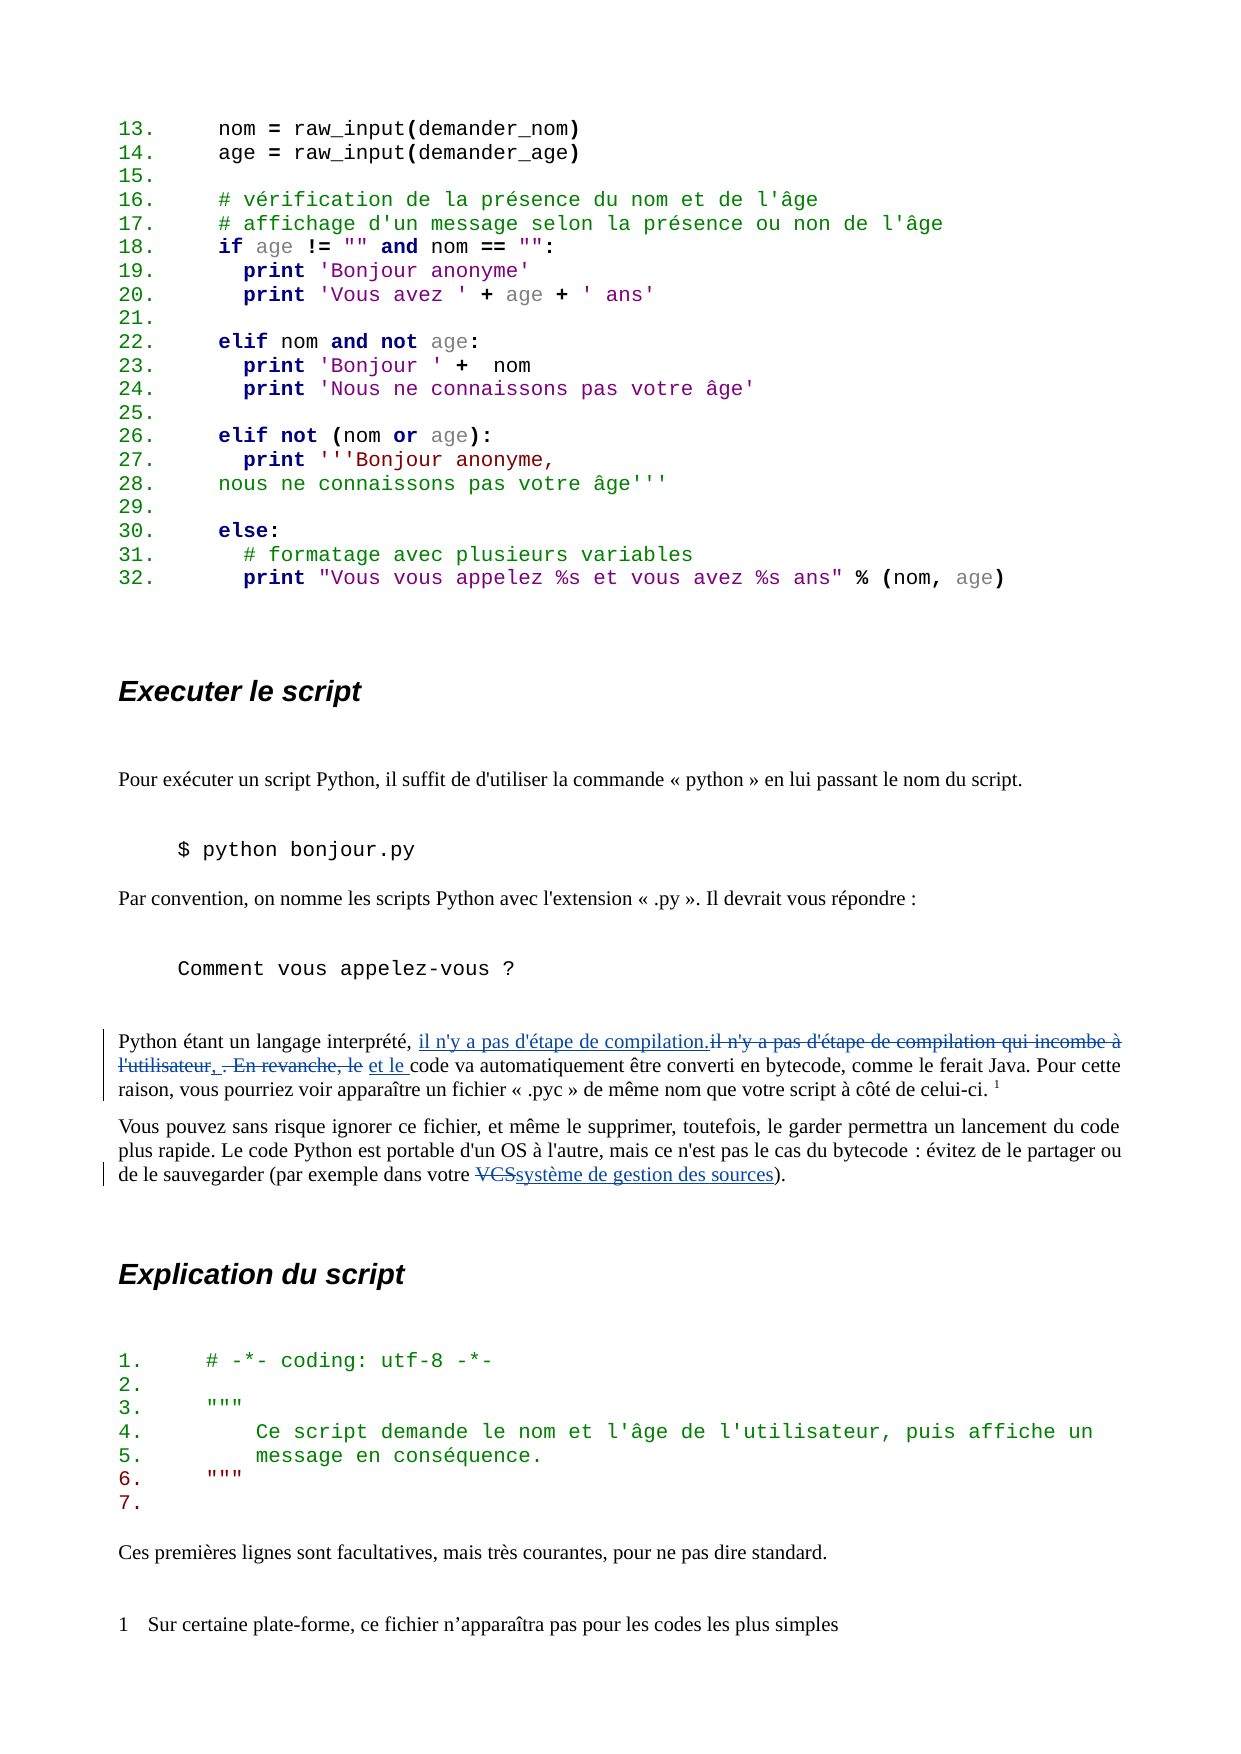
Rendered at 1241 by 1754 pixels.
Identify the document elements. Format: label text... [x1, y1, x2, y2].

list print '''Bonjour anonyme, [118, 449, 1122, 473]
list print "Vous vous appelez %s et vous avez %s ans" % (nom, age) [118, 567, 1122, 591]
text Pour exécuter un script Python, il suffit de d'utiliser la commande « python » en lui passant le nom du script. [118, 767, 1122, 791]
list # vérification de la présence du nom et de l'âge [118, 189, 1122, 213]
text Ces premières lignes sont facultatives, mais très courantes, pour ne pas dire standard. [118, 1539, 1122, 1564]
text Sur certaine plate-forme, ce fichier n’apparaîtra pas pour les codes les plus simples [118, 1612, 1122, 1636]
list elif not (nom or age): [118, 426, 1122, 449]
list elif nom and not age: [118, 331, 1122, 354]
list if age != "" and nom == "": [118, 236, 1122, 260]
list Ce script demande le nom et l'âge de l'utilisateur, puis affiche un [118, 1421, 1122, 1444]
list nous ne connaissons pas votre âge''' [118, 473, 1122, 496]
text Par convention, on nomme les scripts Python avec l'extension « .py ». Il devrait vous répondre : [118, 886, 1122, 910]
subtitle Executer le script [118, 674, 1122, 708]
list """ [118, 1468, 1122, 1492]
list else: [118, 520, 1122, 544]
list nom = raw_input(demander_nom) [118, 118, 1122, 142]
list print 'Vous avez ' + age + ' ans' [118, 284, 1122, 307]
list print 'Bonjour anonyme' [118, 260, 1122, 284]
list # -*- coding: utf-8 -*- [118, 1350, 1122, 1374]
text Comment vous appelez-vous ? [177, 958, 1122, 981]
text Vous pouvez sans risque ignorer ce fichier, et même le supprimer, toutefois, le garder permettra un lancement du code plus rapide. Le code Python est portable d'un OS à l'autre, mais ce n'est pas le cas du bytecode : évitez de le partager ou de le sauvegarder (par exemple dans votre système de gestion des sources). [118, 1114, 1122, 1186]
text $ python bonjour.py [177, 838, 1122, 862]
text Python étant un langage interprété, il n'y a pas d'étape de compilation., et le code va automatiquement être converti en bytecode, comme le ferait Java. Pour cette raison, vous pourriez voir apparaître un fichier « .pyc » de même nom que votre script à côté de celui-ci. [118, 1029, 1122, 1101]
list """ [118, 1397, 1122, 1421]
list print 'Bonjour ' + nom [118, 354, 1122, 378]
list # formatage avec plusieurs variables [118, 544, 1122, 567]
subtitle Explication du script [118, 1257, 1122, 1291]
list message en conséquence. [118, 1444, 1122, 1468]
list age = raw_input(demander_age) [118, 142, 1122, 165]
list print 'Nous ne connaissons pas votre âge' [118, 378, 1122, 402]
list # affichage d'un message selon la présence ou non de l'âge [118, 213, 1122, 236]
